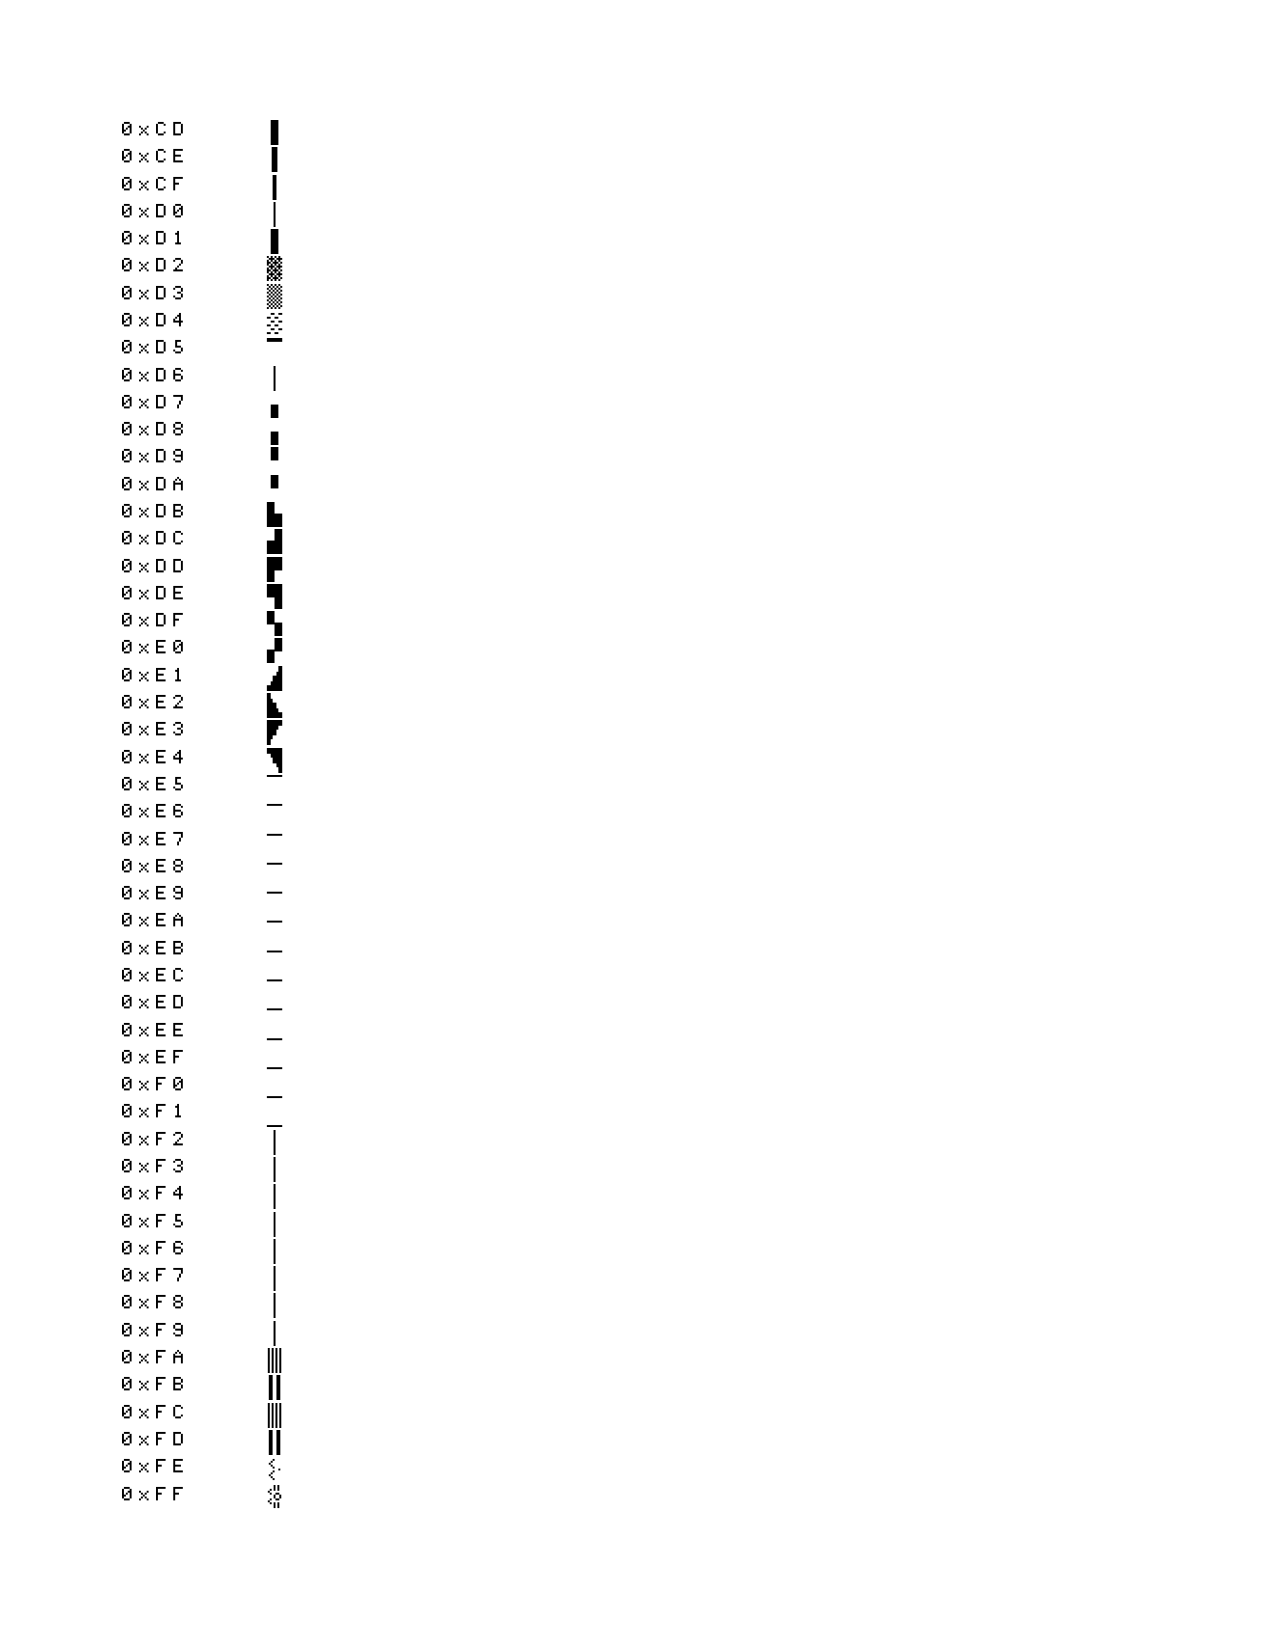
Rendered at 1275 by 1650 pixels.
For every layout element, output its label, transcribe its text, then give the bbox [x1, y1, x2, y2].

text 0xDC Ü [118, 527, 1157, 555]
text 0xEF ï [118, 1046, 1157, 1073]
text 0xE0 à [118, 637, 1157, 664]
text 0xF8 ø [118, 1292, 1157, 1319]
text 0xFB û [118, 1373, 1157, 1401]
text 0xF0 ð [118, 1073, 1157, 1101]
text 0xE4 ä [118, 746, 1157, 773]
text 0xEA ê [118, 909, 1157, 937]
text 0xF2 ò [118, 1128, 1157, 1155]
text 0xD3 Ó [118, 282, 1157, 309]
text 0xF4 ô [118, 1182, 1157, 1210]
text 0xD9 Ù [118, 446, 1157, 473]
text 0xEC ì [118, 964, 1157, 991]
text 0xCF Ï [118, 173, 1157, 200]
text 0xF6 ö [118, 1237, 1157, 1264]
text 0xE2 â [118, 691, 1157, 718]
text 0xDA Ú [118, 473, 1157, 500]
text 0xE6 æ [118, 800, 1157, 828]
text 0xE5 å [118, 773, 1157, 800]
text 0xFE þ [118, 1455, 1157, 1483]
text 0xD5 Õ [118, 336, 1157, 364]
text 0xDE Þ [118, 582, 1157, 609]
text 0xED í [118, 991, 1157, 1019]
text 0xF5 õ [118, 1210, 1157, 1237]
text 0xD8 Ø [118, 418, 1157, 446]
text 0xE1 á [118, 664, 1157, 691]
text 0xDD Ý [118, 555, 1157, 582]
text 0xF7 ÷ [118, 1264, 1157, 1292]
text 0xE7 ç [118, 828, 1157, 855]
text 0xD0 Ð [118, 200, 1157, 227]
text 0xFC ü [118, 1401, 1157, 1428]
text 0xE3 ã [118, 718, 1157, 746]
text 0xD4 Ô [118, 309, 1157, 336]
text 0xEB ë [118, 937, 1157, 964]
text 0xCD Í [118, 118, 1157, 145]
text 0xEE î [118, 1019, 1157, 1046]
text 0xF9 ù [118, 1319, 1157, 1346]
text 0xFD ý [118, 1428, 1157, 1455]
text 0xE9 é [118, 882, 1157, 909]
text 0xF3 ó [118, 1155, 1157, 1182]
text 0xDB Û [118, 500, 1157, 527]
text 0xF1 ñ [118, 1101, 1157, 1128]
text 0xE8 è [118, 855, 1157, 882]
text 0xCE Î [118, 145, 1157, 173]
text 0xD6 Ö [118, 364, 1157, 391]
text 0xDF ß [118, 609, 1157, 637]
text 0xFF ÿ [118, 1483, 1157, 1510]
text 0xD2 Ò [118, 254, 1157, 282]
text 0xFA ú [118, 1346, 1157, 1373]
text 0xD1 Ñ [118, 227, 1157, 254]
text 0xD7 × [118, 391, 1157, 418]
